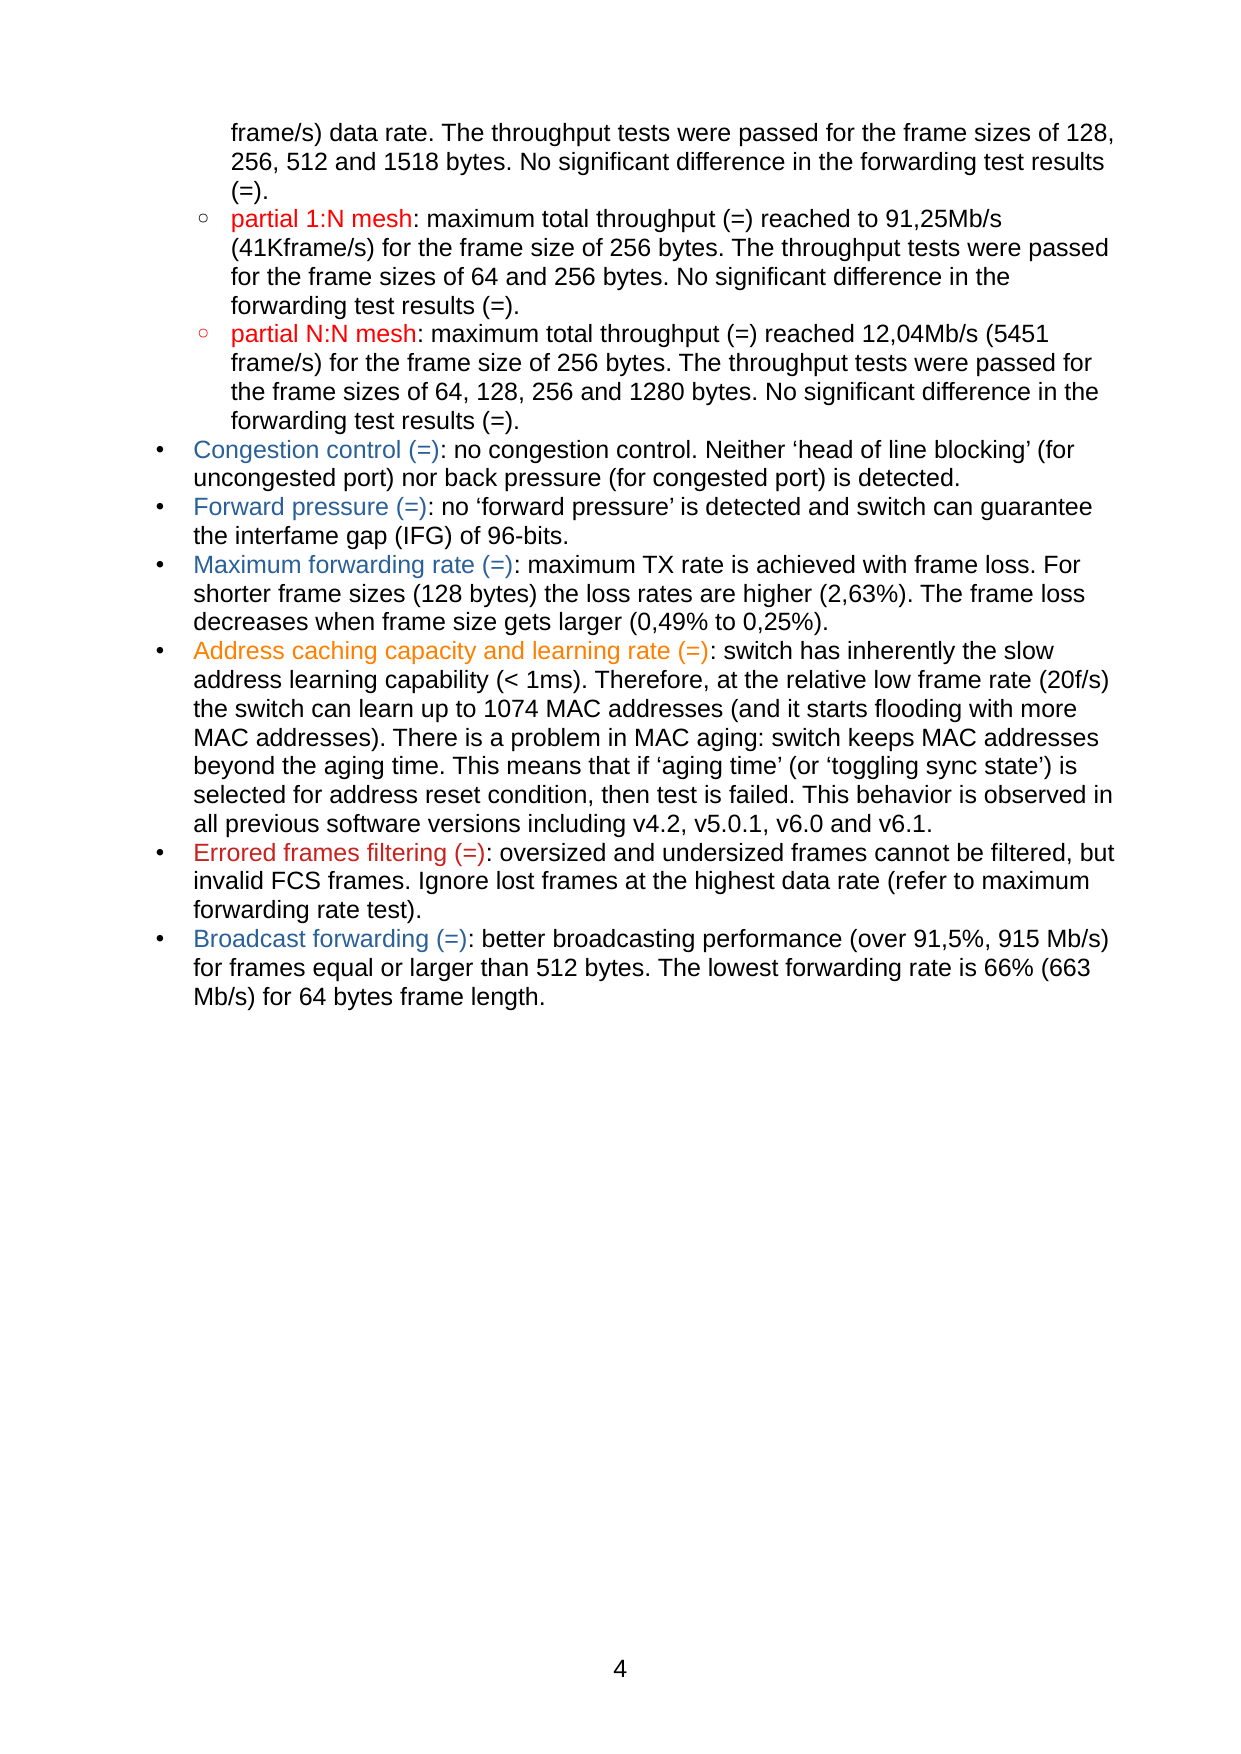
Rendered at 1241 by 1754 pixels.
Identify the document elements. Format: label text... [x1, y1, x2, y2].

list Congestion control (=): no congestion control. Neither ‘head of line blocking’ (for uncongested port) nor back pressure (for congested port) is detected. [156, 434, 1122, 492]
list Address caching capacity and learning rate (=): switch has inherently the slow address learning capability (< 1ms). Therefore, at the relative low frame rate (20f/s) the switch can learn up to 1074 MAC addresses (and it starts flooding with more MAC addresses). There is a problem in MAC aging: switch keeps MAC addresses beyond the aging time. This means that if ‘aging time’ (or ‘toggling sync state’) is selected for address reset condition, then test is failed. This behavior is observed in all previous software versions including v4.2, v5.0.1, v6.0 and v6.1. [156, 636, 1122, 837]
list frame/s) data rate. The throughput tests were passed for the frame sizes of 128, 256, 512 and 1518 bytes. No significant difference in the forwarding test results (=). [193, 118, 1122, 204]
list Forward pressure (=): no ‘forward pressure’ is detected and switch can guarantee the interfame gap (IFG) of 96-bits. [156, 492, 1122, 550]
list Broadcast forwarding (=): better broadcasting performance (over 91,5%, 915 Mb/s) for frames equal or larger than 512 bytes. The lowest forwarding rate is 66% (663 Mb/s) for 64 bytes frame length. [156, 924, 1122, 1010]
list Errored frames filtering (=): oversized and undersized frames cannot be filtered, but invalid FCS frames. Ignore lost frames at the highest data rate (refer to maximum forwarding rate test). [156, 837, 1122, 924]
list partial 1:N mesh: maximum total throughput (=) reached to 91,25Mb/s (41Kframe/s) for the frame size of 256 bytes. The throughput tests were passed for the frame sizes of 64 and 256 bytes. No significant difference in the forwarding test results (=). [193, 204, 1122, 319]
list Maximum forwarding rate (=): maximum TX rate is achieved with frame loss. For shorter frame sizes (128 bytes) the loss rates are higher (2,63%). The frame loss decreases when frame size gets larger (0,49% to 0,25%). [156, 550, 1122, 636]
list partial N:N mesh: maximum total throughput (=) reached 12,04Mb/s (5451 frame/s) for the frame size of 256 bytes. The throughput tests were passed for the frame sizes of 64, 128, 256 and 1280 bytes. No significant difference in the forwarding test results (=). [193, 319, 1122, 434]
